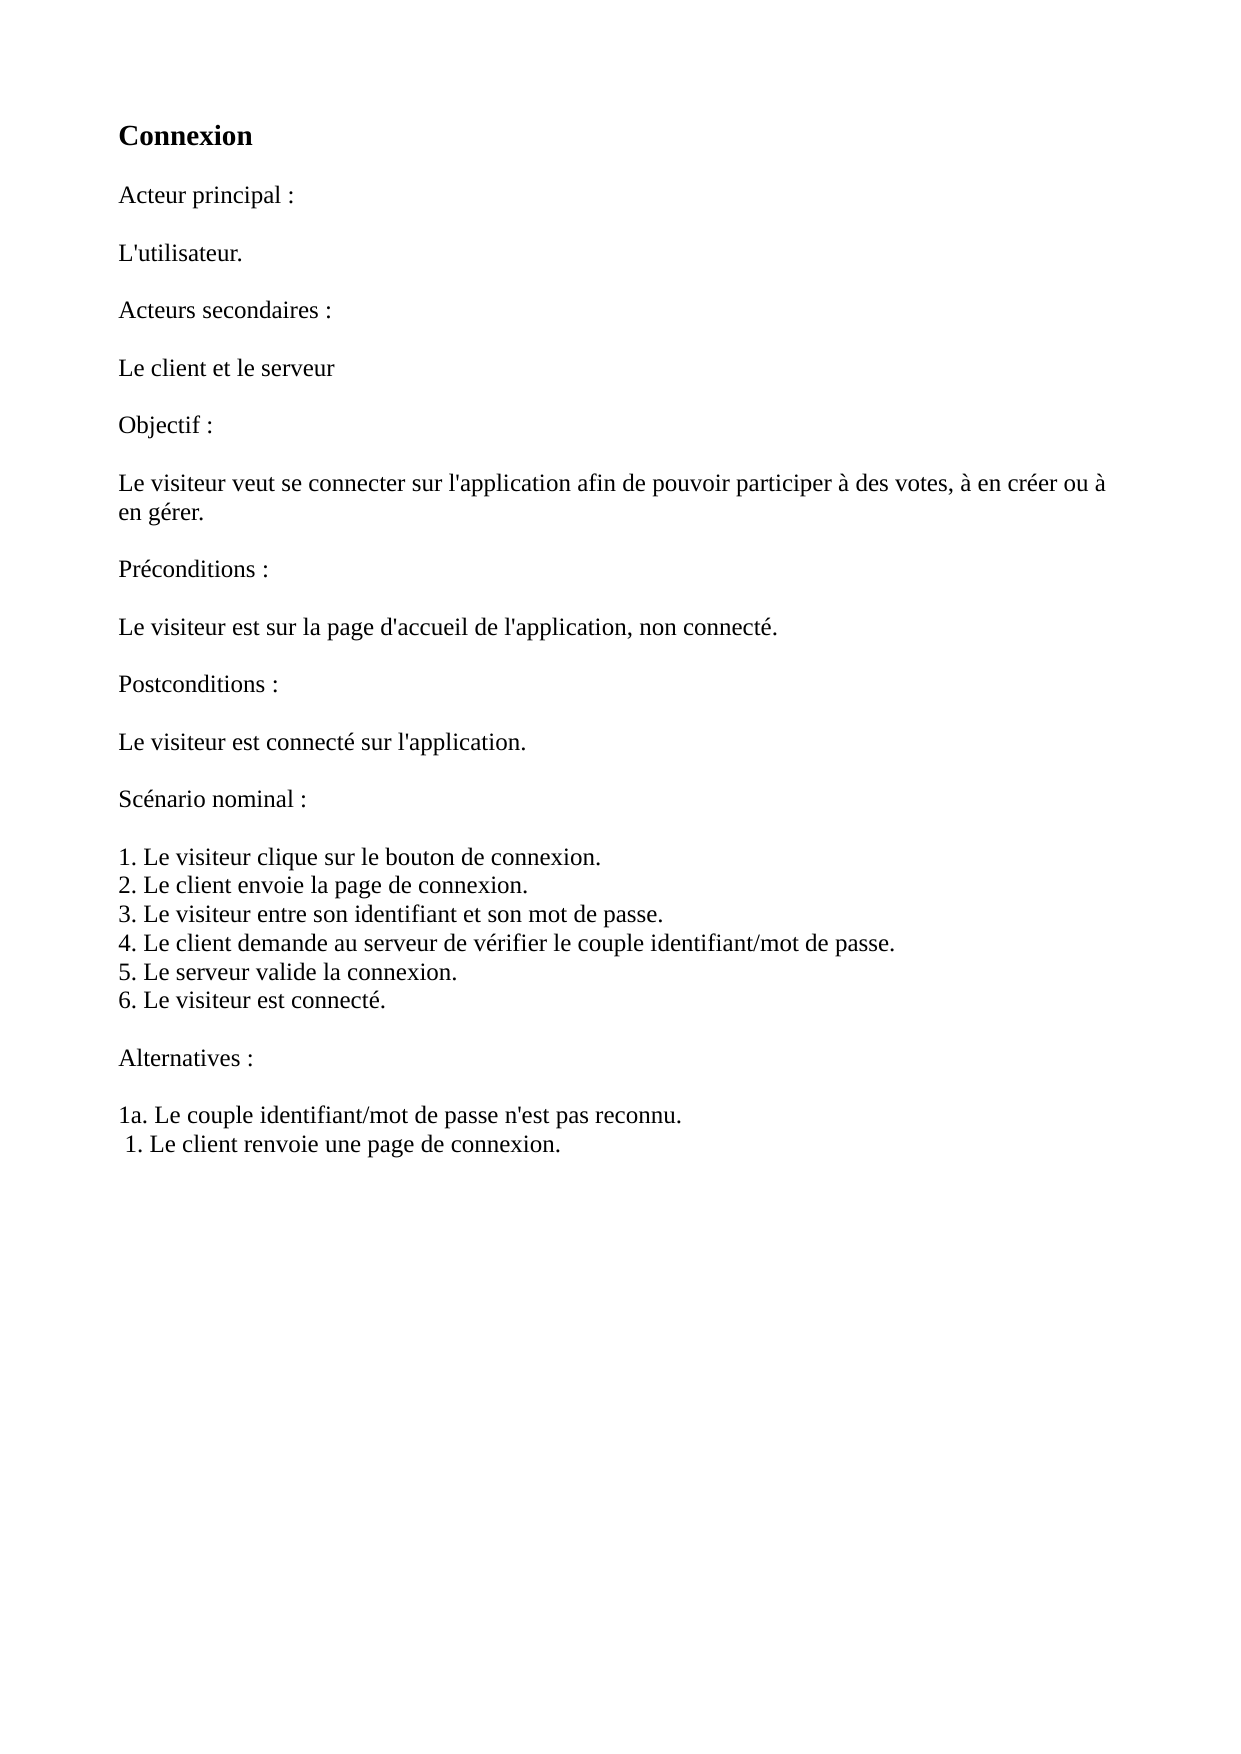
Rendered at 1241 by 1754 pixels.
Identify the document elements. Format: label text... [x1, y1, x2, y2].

text L'utilisateur. [118, 238, 1122, 267]
text 1. Le client renvoie une page de connexion. [118, 1129, 1122, 1158]
text Alternatives : [118, 1043, 1122, 1072]
text Le visiteur est sur la page d'accueil de l'application, non connecté. [118, 612, 1122, 640]
text Scénario nominal : [118, 784, 1122, 813]
text Le visiteur est connecté sur l'application. [118, 727, 1122, 755]
text Le client et le serveur [118, 353, 1122, 382]
text Acteurs secondaires : [118, 295, 1122, 324]
text Connexion [118, 118, 1122, 152]
text 3. Le visiteur entre son identifiant et son mot de passe. [118, 899, 1122, 928]
text 1a. Le couple identifiant/mot de passe n'est pas reconnu. [118, 1100, 1122, 1129]
text 5. Le serveur valide la connexion. [118, 957, 1122, 985]
text Postconditions : [118, 669, 1122, 698]
text 1. Le visiteur clique sur le bouton de connexion. [118, 842, 1122, 870]
text Le visiteur veut se connecter sur l'application afin de pouvoir participer à des votes, à en créer ou à en gérer. [118, 468, 1122, 525]
text Objectif : [118, 410, 1122, 439]
text 6. Le visiteur est connecté. [118, 985, 1122, 1014]
text Acteur principal : [118, 180, 1122, 209]
text Préconditions : [118, 554, 1122, 583]
text 4. Le client demande au serveur de vérifier le couple identifiant/mot de passe. [118, 928, 1122, 957]
text 2. Le client envoie la page de connexion. [118, 870, 1122, 899]
